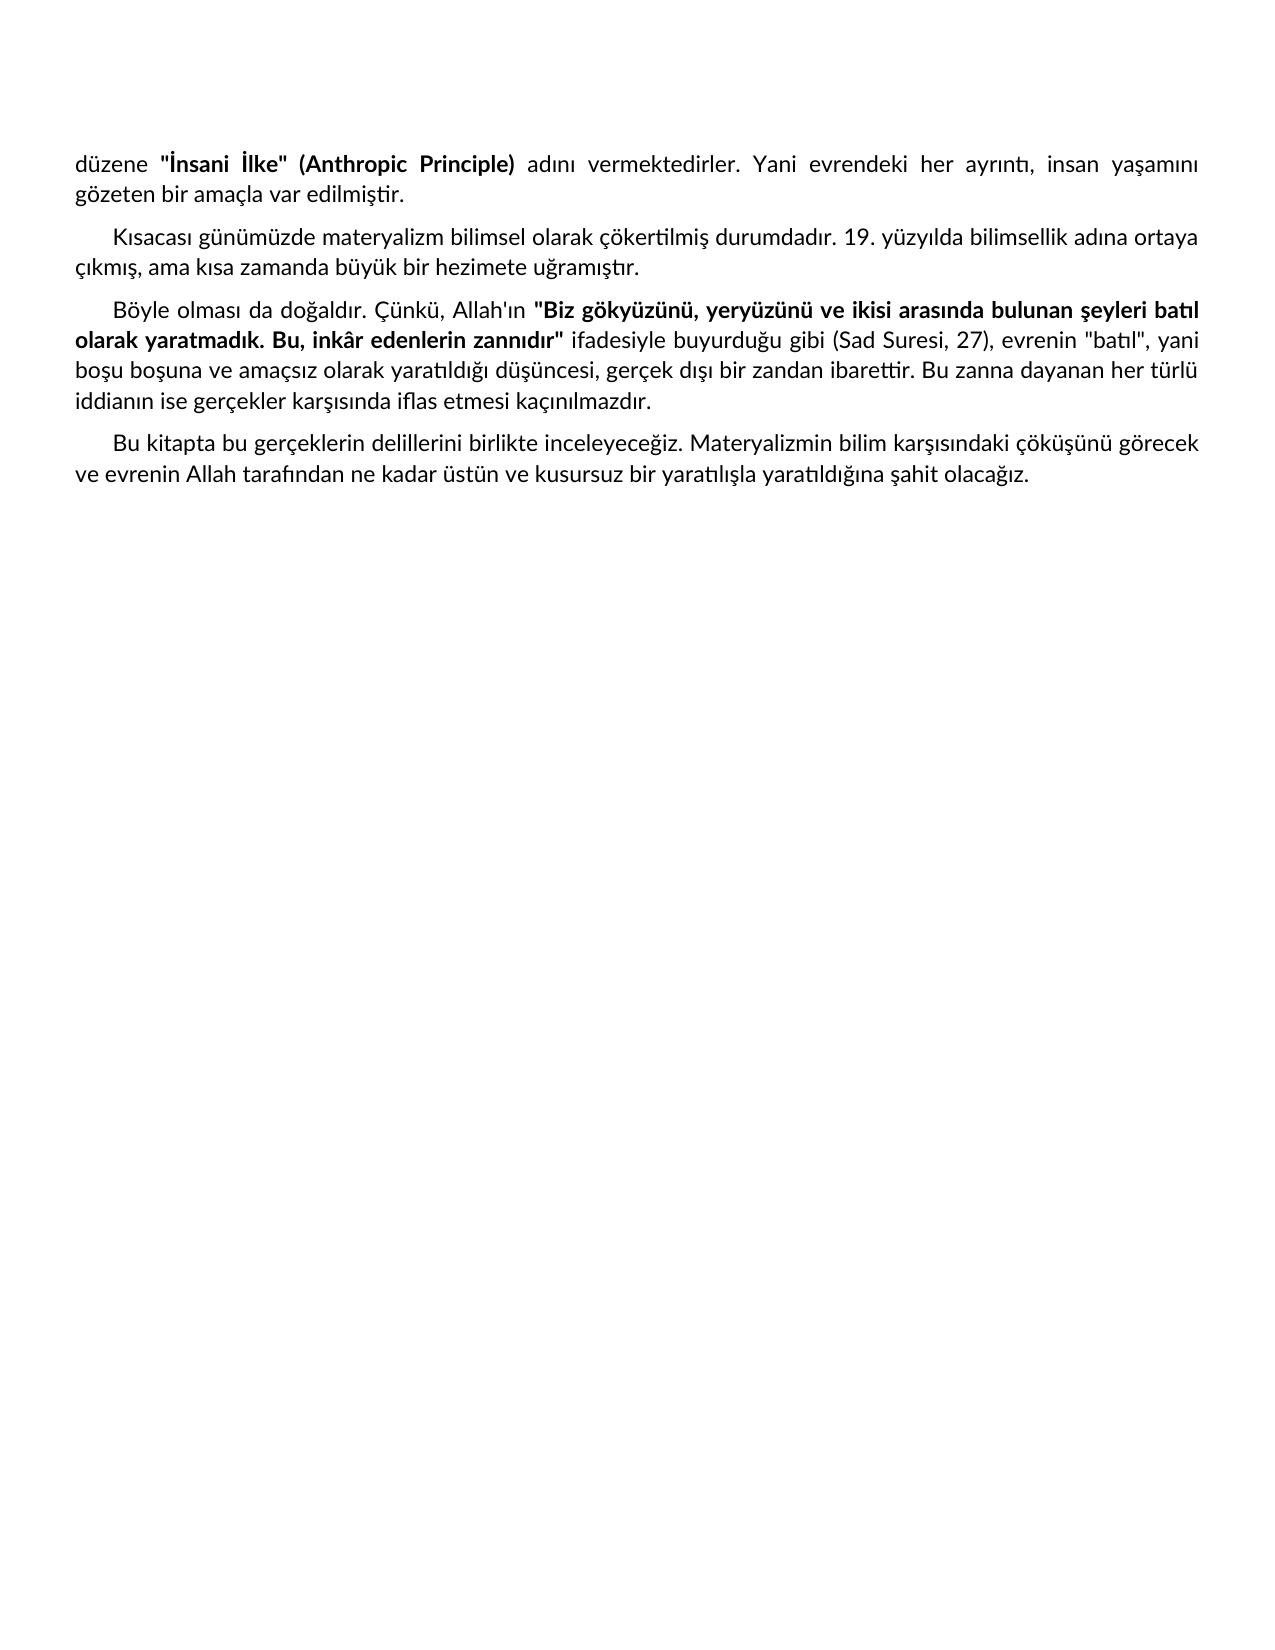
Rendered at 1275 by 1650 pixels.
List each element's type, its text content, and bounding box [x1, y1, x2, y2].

text Bu kitapta bu gerçeklerin delillerini birlikte inceleyeceğiz. Materyalizmin bilim karşısındaki çöküşünü görecek ve evrenin Allah tarafından ne kadar üstün ve kusursuz bir yaratılışla yaratıldığına şahit olacağız. [75, 429, 1200, 487]
text düzene "İnsani İlke" (Anthropic Principle) adını vermektedirler. Yani evrendeki her ayrıntı, insan yaşamını gözeten bir amaçla var edilmiştir. [75, 150, 1200, 208]
text Kısacası günümüzde materyalizm bilimsel olarak çökertilmiş durumdadır. 19. yüzyılda bilimsellik adına ortaya çıkmış, ama kısa zamanda büyük bir hezimete uğramıştır. [75, 223, 1200, 281]
text Böyle olması da doğaldır. Çünkü, Allah'ın "Biz gökyüzünü, yeryüzünü ve ikisi arasında bulunan şeyleri batıl olarak yaratmadık. Bu, inkâr edenlerin zannıdır" ifadesiyle buyurduğu gibi (Sad Suresi, 27), evrenin "batıl", yani boşu boşuna ve amaçsız olarak yaratıldığı düşüncesi, gerçek dışı bir zandan ibarettir. Bu zanna dayanan her türlü iddianın ise gerçekler karşısında iflas etmesi kaçınılmazdır. [75, 296, 1200, 414]
